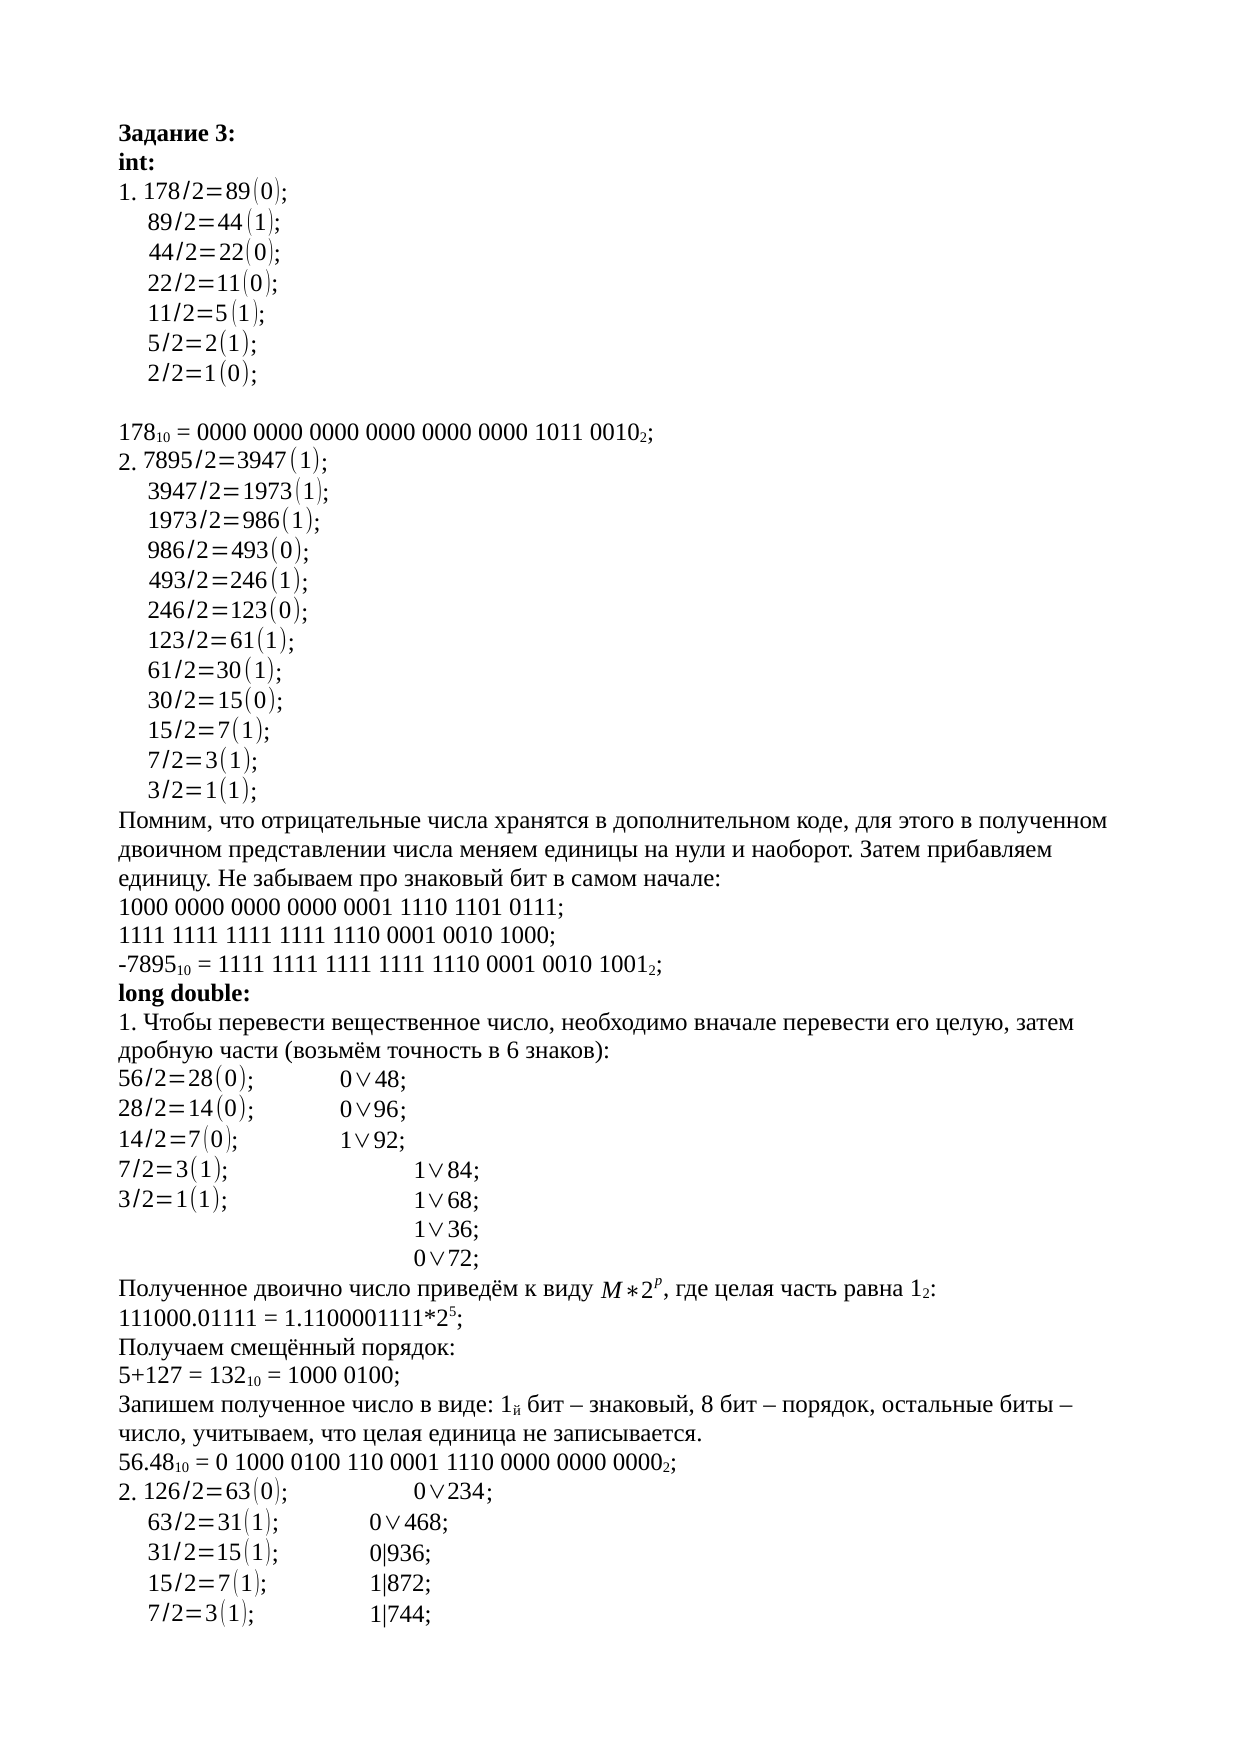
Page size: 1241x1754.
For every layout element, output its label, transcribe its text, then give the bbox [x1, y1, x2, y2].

text ; ; [118, 1184, 1122, 1214]
text ; [148, 686, 1122, 716]
text ; ; [118, 1094, 1122, 1124]
text ; [148, 359, 1122, 388]
text ; [148, 596, 1122, 626]
text 17810 = 0000 0000 0000 0000 0000 0000 1011 00102; [118, 417, 1122, 446]
text ; ; [118, 1064, 1122, 1094]
text 111000.01111 = 1.1100001111*25; [118, 1303, 1122, 1332]
text 2. ; ; [118, 1476, 1122, 1506]
text 1. ; [118, 176, 1122, 206]
text 1000 0000 0000 0000 0001 1110 1101 0111; [118, 892, 1122, 921]
text ; [148, 206, 1122, 237]
text 1111 1111 1111 1111 1110 0001 0010 1000; [118, 921, 1122, 949]
text ; [148, 566, 1122, 596]
text ; [148, 656, 1122, 686]
text ; [148, 476, 1122, 507]
text ; 1|744; [148, 1598, 1122, 1629]
text ; [118, 1214, 1122, 1243]
text ; [148, 329, 1122, 359]
text int: [118, 147, 1122, 176]
text ; [148, 776, 1122, 806]
text ; [148, 237, 1122, 267]
text -789510 = 1111 1111 1111 1111 1110 0001 0010 10012; [118, 949, 1122, 978]
text ; [148, 716, 1122, 746]
text Полученное двоично число приведём к виду , где целая часть равна 12: [118, 1272, 1122, 1303]
text ; [148, 507, 1122, 536]
text Задание 3: [118, 118, 1122, 147]
text 56.4810 = 0 1000 0100 110 0001 1110 0000 0000 00002; [118, 1447, 1122, 1476]
text Получаем смещённый порядок: [118, 1332, 1122, 1361]
text ; 1|872; [148, 1567, 1122, 1598]
text Запишем полученное число в виде: 1й бит – знаковый, 8 бит – порядок, остальные биты – число, учитываем, что целая единица не записывается. [118, 1389, 1122, 1447]
text long double: 1. Чтобы перевести вещественное число, необходимо вначале перевести его целую, затем дробную части (возьмём точность в 6 знаков): [118, 978, 1122, 1064]
text 2. ; [118, 446, 1122, 476]
text ; ; [118, 1124, 1122, 1155]
text ; 0|936; [148, 1537, 1122, 1567]
text ; ; [148, 1506, 1122, 1537]
text ; [148, 298, 1122, 329]
text ; [118, 1243, 1122, 1272]
text ; [148, 746, 1122, 776]
text ; ; [118, 1155, 1122, 1184]
text ; [148, 536, 1122, 566]
text Помним, что отрицательные числа хранятся в дополнительном коде, для этого в полученном двоичном представлении числа меняем единицы на нули и наоборот. Затем прибавляем единицу. Не забываем про знаковый бит в самом начале: [118, 806, 1122, 892]
text ; [148, 267, 1122, 298]
text 5+127 = 13210 = 1000 0100; [118, 1361, 1122, 1389]
text ; [148, 626, 1122, 656]
